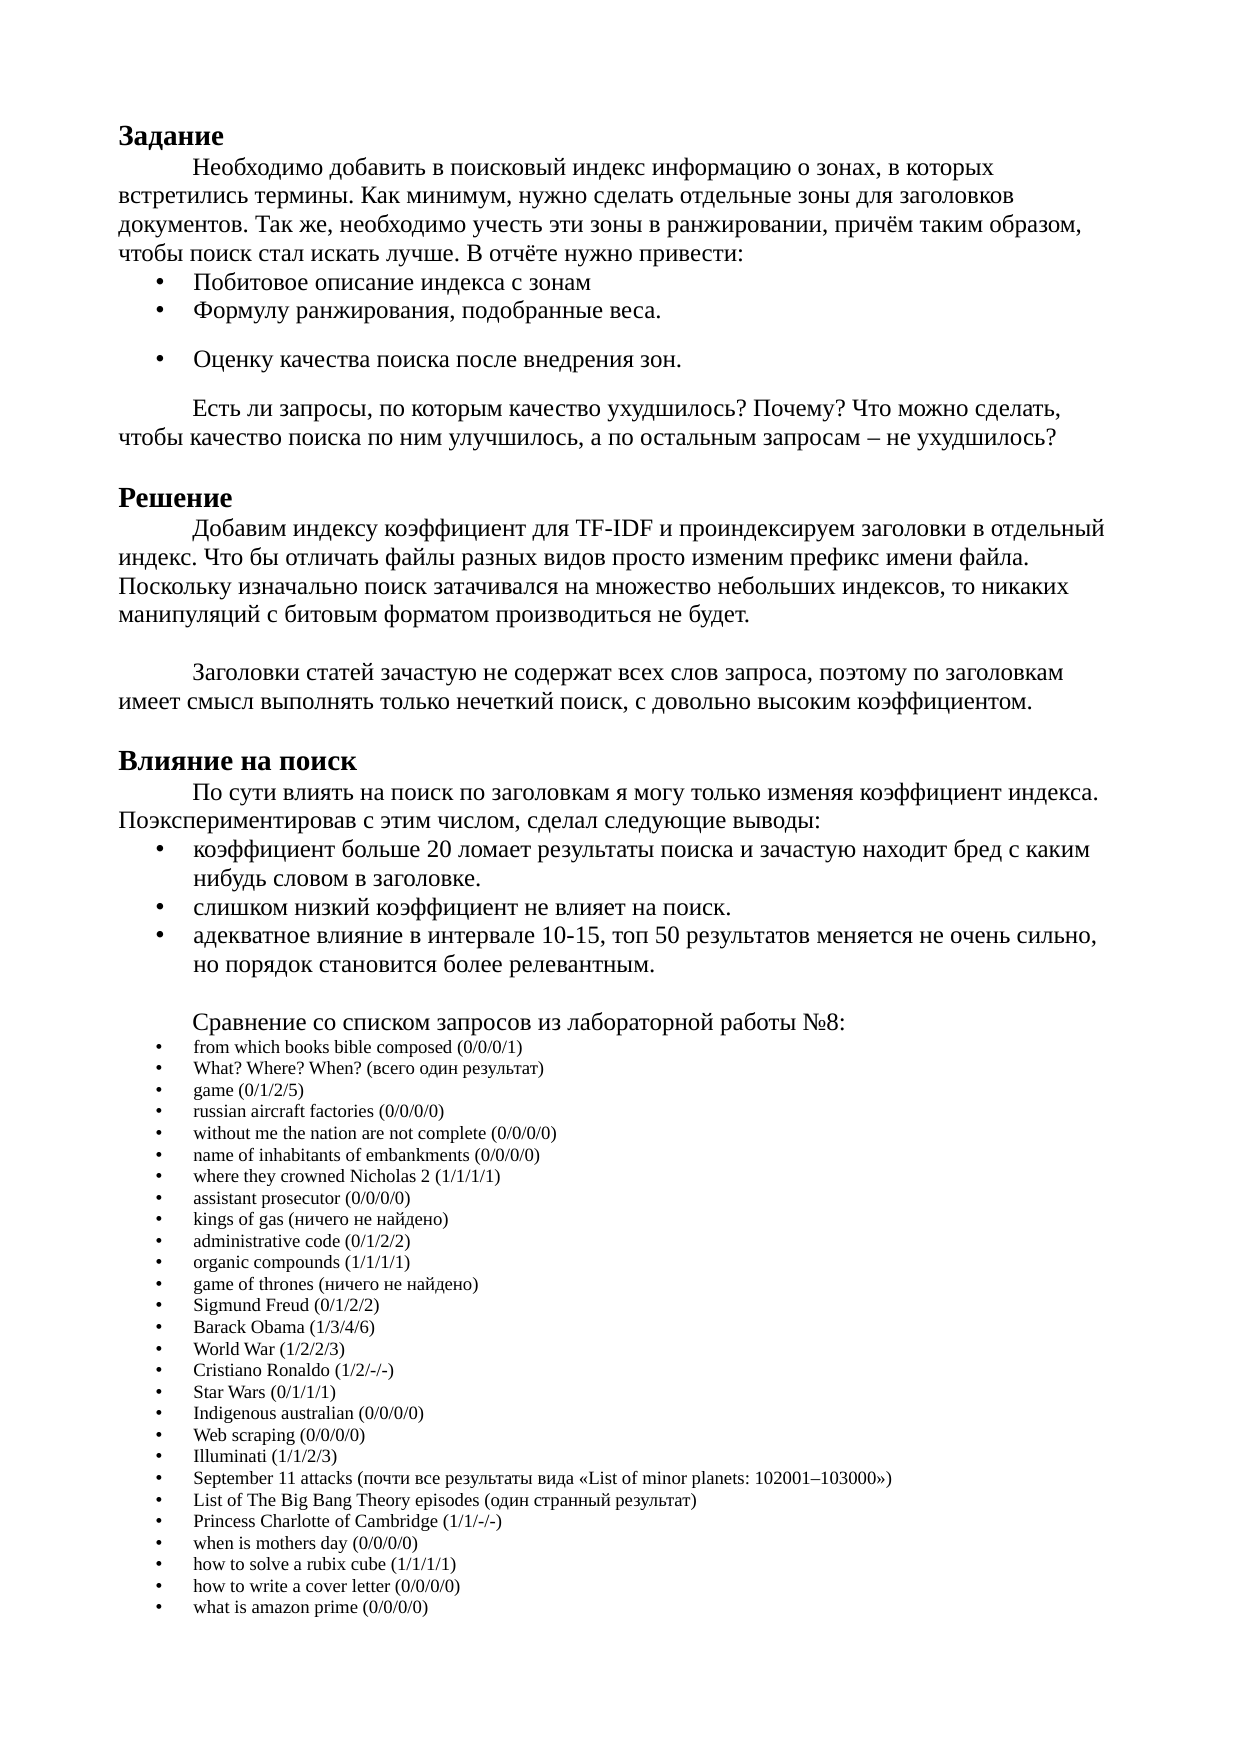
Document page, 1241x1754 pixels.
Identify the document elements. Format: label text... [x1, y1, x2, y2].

list World War (1/2/2/3) [156, 1337, 1122, 1359]
list name of inhabitants of embankments (0/0/0/0) [156, 1143, 1122, 1165]
list Indigenous australian (0/0/0/0) [156, 1402, 1122, 1424]
text Добавим индексу коэффициент для TF-IDF и проиндексируем заголовки в отдельный индекс. Что бы отличать файлы разных видов просто изменим префикс имени файла. Поскольку изначально поиск затачивался на множество небольших индексов, то никаких манипуляций с битовым форматом производиться не будет. [118, 513, 1122, 628]
list слишком низкий коэффициент не влияет на поиск. [156, 892, 1122, 921]
list Princess Charlotte of Cambridge (1/1/-/-) [156, 1510, 1122, 1532]
list how to solve a rubix cube (1/1/1/1) [156, 1553, 1122, 1575]
text Задание [118, 118, 1122, 152]
list коэффициент больше 20 ломает результаты поиска и зачастую находит бред с каким нибудь словом в заголовке. [156, 834, 1122, 892]
list Cristiano Ronaldo (1/2/-/-) [156, 1359, 1122, 1381]
list Формулу ранжирования, подобранные веса. [156, 295, 1122, 324]
list when is mothers day (0/0/0/0) [156, 1532, 1122, 1553]
text Решение [118, 480, 1122, 513]
text Есть ли запросы, по которым качество ухудшилось? Почему? Что можно сделать, чтобы качество поиска по ним улучшилось, а по остальным запросам – не ухудшилось? [118, 393, 1122, 451]
list organic compounds (1/1/1/1) [156, 1251, 1122, 1273]
list Оценку качества поиска после внедрения зон. [156, 344, 1122, 373]
list September 11 attacks (почти все результаты вида «List of minor planets: 102001–103000») [156, 1467, 1122, 1488]
list Sigmund Freud (0/1/2/2) [156, 1294, 1122, 1316]
list administrative code (0/1/2/2) [156, 1230, 1122, 1251]
list Побитовое описание индекса с зонам [156, 267, 1122, 295]
list List of The Big Bang Theory episodes (один странный результат) [156, 1488, 1122, 1510]
list what is amazon prime (0/0/0/0) [156, 1596, 1122, 1618]
list russian aircraft factories (0/0/0/0) [156, 1100, 1122, 1122]
list Star Wars (0/1/1/1) [156, 1381, 1122, 1402]
list kings of gas (ничего не найдено) [156, 1208, 1122, 1230]
text Необходимо добавить в поисковый индекс информацию о зонах, в которых встретились термины. Как минимум, нужно сделать отдельные зоны для заголовков документов. Так же, необходимо учесть эти зоны в ранжировании, причём таким образом, чтобы поиск стал искать лучше. В отчёте нужно привести: [118, 152, 1122, 267]
text Заголовки статей зачастую не содержат всех слов запроса, поэтому по заголовкам имеет смысл выполнять только нечеткий поиск, с довольно высоким коэффициентом. [118, 657, 1122, 714]
list from which books bible composed (0/0/0/1) [156, 1036, 1122, 1057]
list assistant prosecutor (0/0/0/0) [156, 1187, 1122, 1208]
list without me the nation are not complete (0/0/0/0) [156, 1122, 1122, 1143]
list game (0/1/2/5) [156, 1079, 1122, 1100]
text По сути влиять на поиск по заголовкам я могу только изменяя коэффициент индекса. Поэкспериментировав с этим числом, сделал следующие выводы: [118, 777, 1122, 834]
list Illuminati (1/1/2/3) [156, 1445, 1122, 1467]
list Web scraping (0/0/0/0) [156, 1424, 1122, 1445]
list how to write a cover letter (0/0/0/0) [156, 1575, 1122, 1596]
list where they crowned Nicholas 2 (1/1/1/1) [156, 1165, 1122, 1187]
list Barack Obama (1/3/4/6) [156, 1316, 1122, 1337]
list What? Where? When? (всего один результат) [156, 1057, 1122, 1079]
list game of thrones (ничего не найдено) [156, 1273, 1122, 1294]
text Сравнение со списком запросов из лабораторной работы №8: [118, 1007, 1122, 1036]
list адекватное влияние в интервале 10-15, топ 50 результатов меняется не очень сильно, но порядок становится более релевантным. [156, 921, 1122, 978]
text Влияние на поиск [118, 743, 1122, 777]
